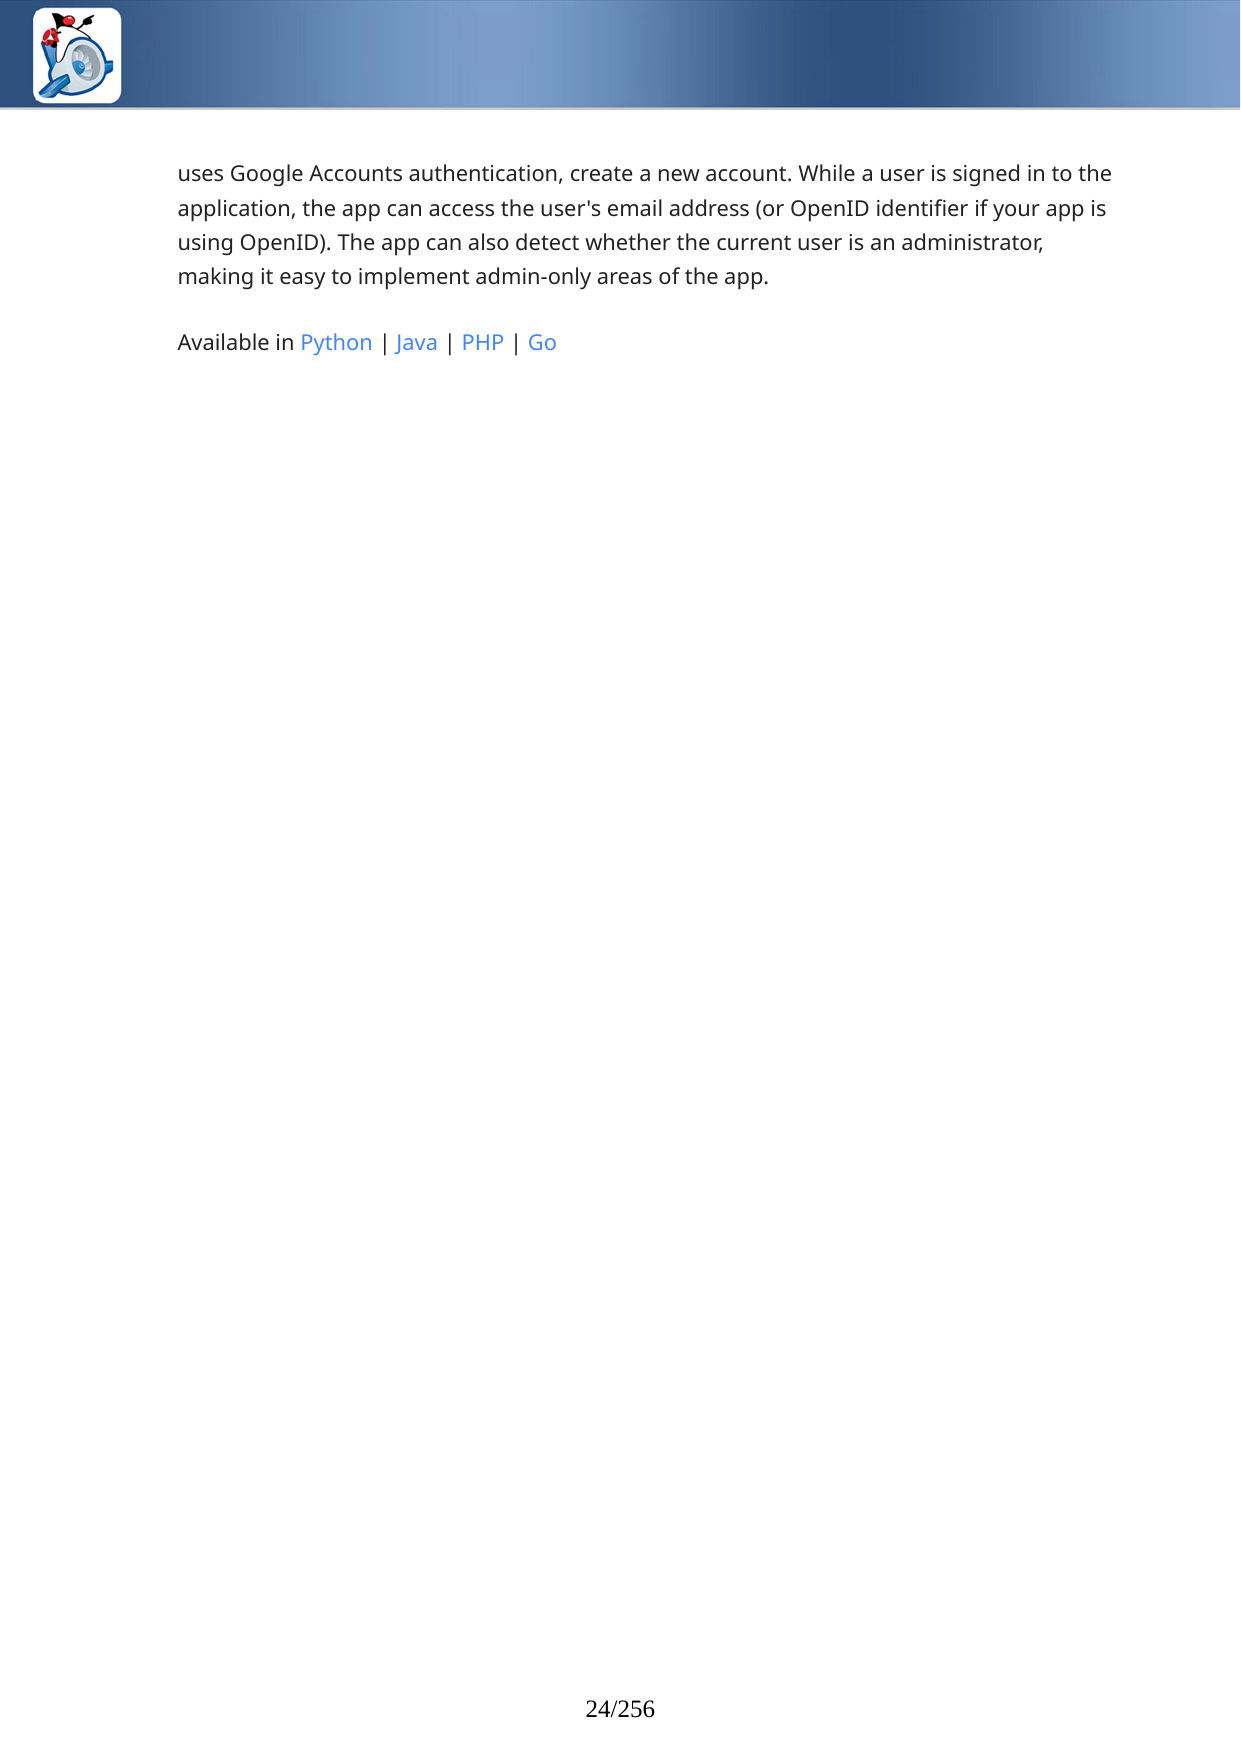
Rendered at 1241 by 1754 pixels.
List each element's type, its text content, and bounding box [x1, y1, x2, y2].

list uses Google Accounts authentication, create a new account. While a user is signed in to the application, the app can access the user's email address (or OpenID identifier if your app is using OpenID). The app can also detect whether the current user is an administrator, making it easy to implement admin-only areas of the app. [177, 153, 1122, 291]
list Available in Python | Java | PHP | Go [177, 322, 1122, 357]
picture [0, 0, 1241, 110]
